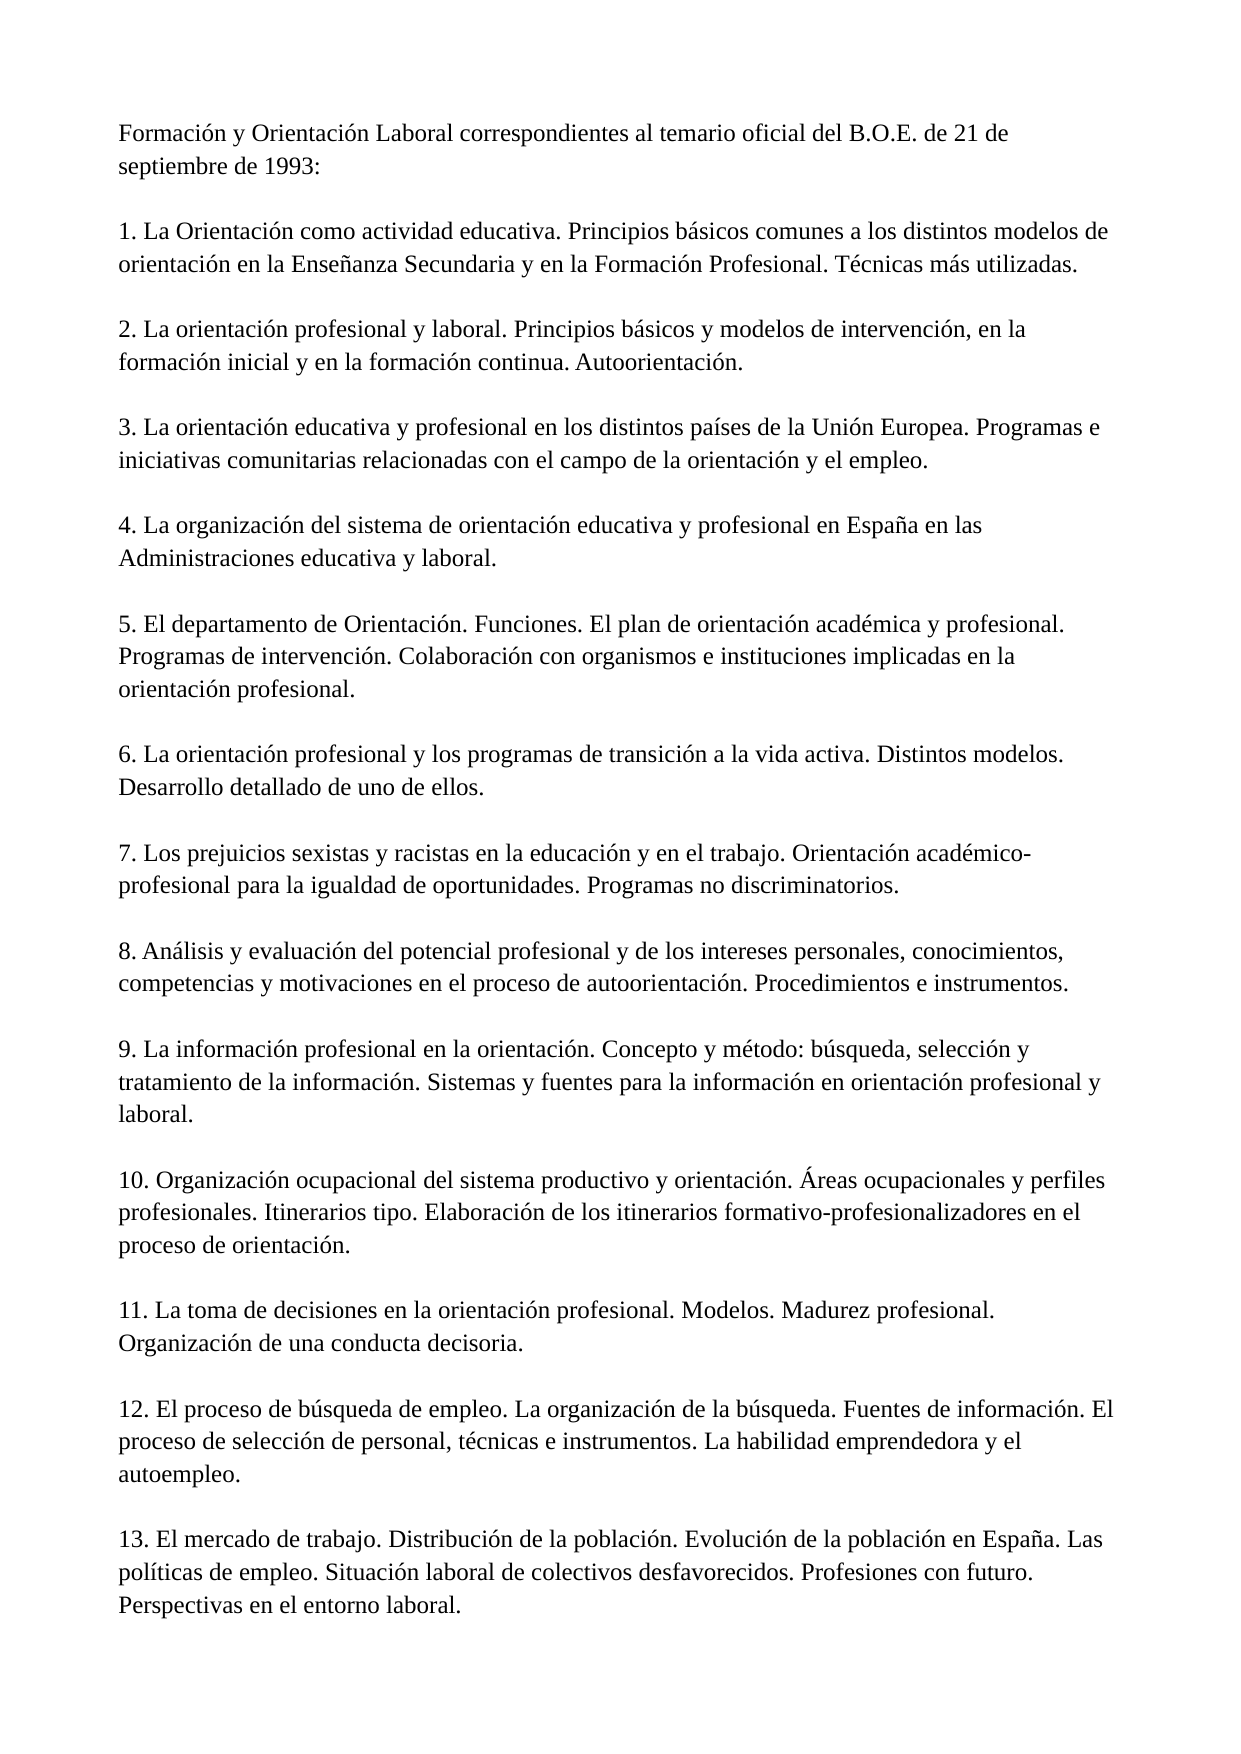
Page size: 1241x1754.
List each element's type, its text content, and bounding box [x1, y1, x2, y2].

text 13. El mercado de trabajo. Distribución de la población. Evolución de la población en España. Las políticas de empleo. Situación laboral de colectivos desfavorecidos. Profesiones con futuro. Perspectivas en el entorno laboral. [118, 1524, 1122, 1619]
text 10. Organización ocupacional del sistema productivo y orientación. Áreas ocupacionales y perfiles profesionales. Itinerarios tipo. Elaboración de los itinerarios formativo-profesionalizadores en el proceso de orientación. [118, 1165, 1122, 1259]
text 2. La orientación profesional y laboral. Principios básicos y modelos de intervención, en la formación inicial y en la formación continua. Autoorientación. [118, 314, 1122, 376]
text 12. El proceso de búsqueda de empleo. La organización de la búsqueda. Fuentes de información. El proceso de selección de personal, técnicas e instrumentos. La habilidad emprendedora y el autoempleo. [118, 1394, 1122, 1488]
text 3. La orientación educativa y profesional en los distintos países de la Unión Europea. Programas e iniciativas comunitarias relacionadas con el campo de la orientación y el empleo. [118, 412, 1122, 474]
text Formación y Orientación Laboral correspondientes al temario oficial del B.O.E. de 21 de septiembre de 1993: [118, 118, 1122, 179]
text 5. El departamento de Orientación. Funciones. El plan de orientación académica y profesional. Programas de intervención. Colaboración con organismos e instituciones implicadas en la orientación profesional. [118, 609, 1122, 703]
text 11. La toma de decisiones en la orientación profesional. Modelos. Madurez profesional. Organización de una conducta decisoria. [118, 1296, 1122, 1357]
text 6. La orientación profesional y los programas de transición a la vida activa. Distintos modelos. Desarrollo detallado de uno de ellos. [118, 739, 1122, 801]
text 7. Los prejuicios sexistas y racistas en la educación y en el trabajo. Orientación académico-profesional para la igualdad de oportunidades. Programas no discriminatorios. [118, 838, 1122, 899]
text 4. La organización del sistema de orientación educativa y profesional en España en las Administraciones educativa y laboral. [118, 511, 1122, 572]
text 9. La información profesional en la orientación. Concepto y método: búsqueda, selección y tratamiento de la información. Sistemas y fuentes para la información en orientación profesional y laboral. [118, 1034, 1122, 1128]
text 1. La Orientación como actividad educativa. Principios básicos comunes a los distintos modelos de orientación en la Enseñanza Secundaria y en la Formación Profesional. Técnicas más utilizadas. [118, 216, 1122, 278]
text 8. Análisis y evaluación del potencial profesional y de los intereses personales, conocimientos, competencias y motivaciones en el proceso de autoorientación. Procedimientos e instrumentos. [118, 936, 1122, 997]
